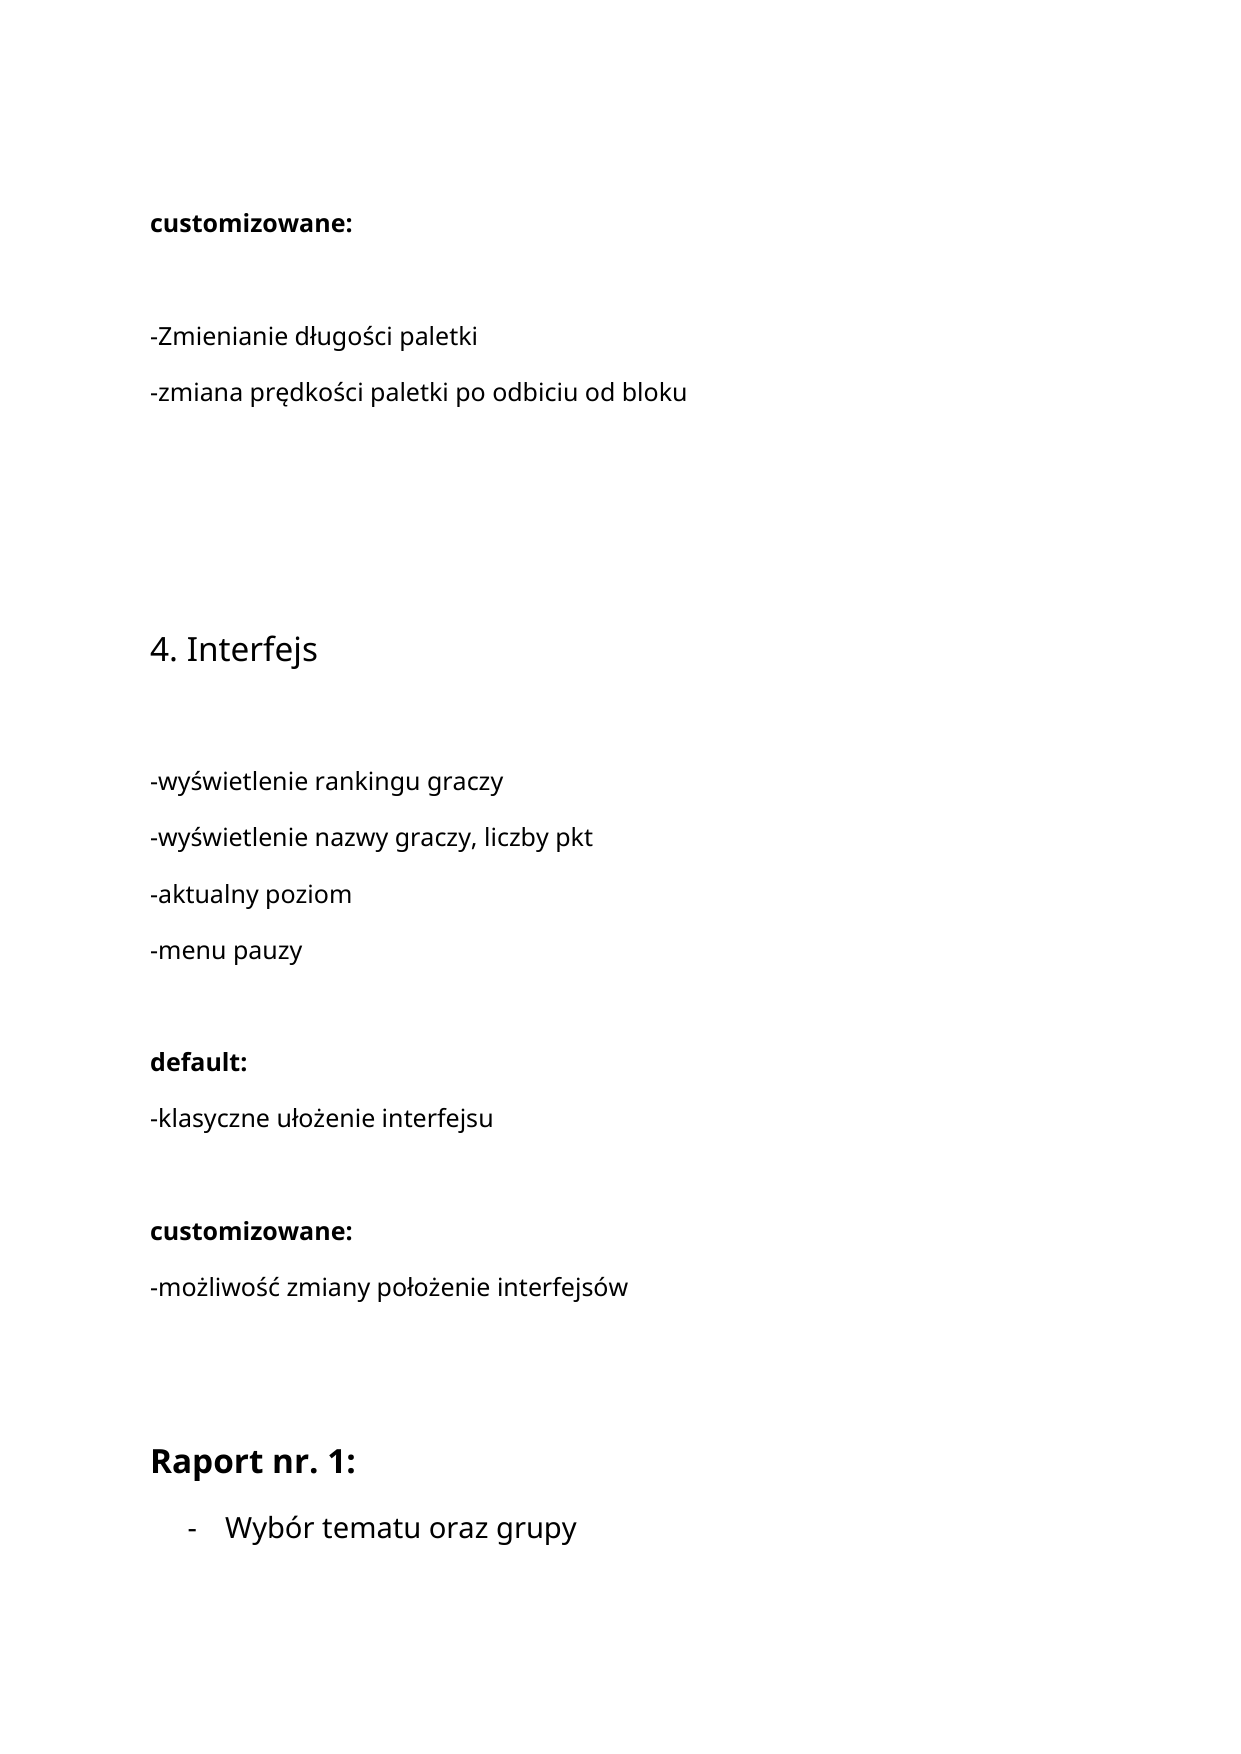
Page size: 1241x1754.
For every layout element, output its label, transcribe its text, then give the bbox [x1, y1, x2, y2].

text customizowane: [150, 1213, 1090, 1247]
text 4. Interfejs [150, 625, 1090, 671]
text -klasyczne ułożenie interfejsu [150, 1101, 1090, 1135]
text Raport nr. 1: [150, 1438, 1090, 1483]
text -możliwość zmiany położenie interfejsów [150, 1269, 1090, 1303]
text -aktualny poziom [150, 876, 1090, 910]
text -wyświetlenie nazwy graczy, liczby pkt [150, 820, 1090, 854]
text -Zmienianie długości paletki [150, 318, 1090, 352]
text -wyświetlenie rankingu graczy [150, 764, 1090, 798]
text customizowane: [150, 206, 1090, 240]
text default: [150, 1045, 1090, 1079]
text -menu pauzy [150, 932, 1090, 966]
list Wybór tematu oraz grupy [187, 1507, 1090, 1547]
text -zmiana prędkości paletki po odbiciu od bloku [150, 374, 1090, 409]
